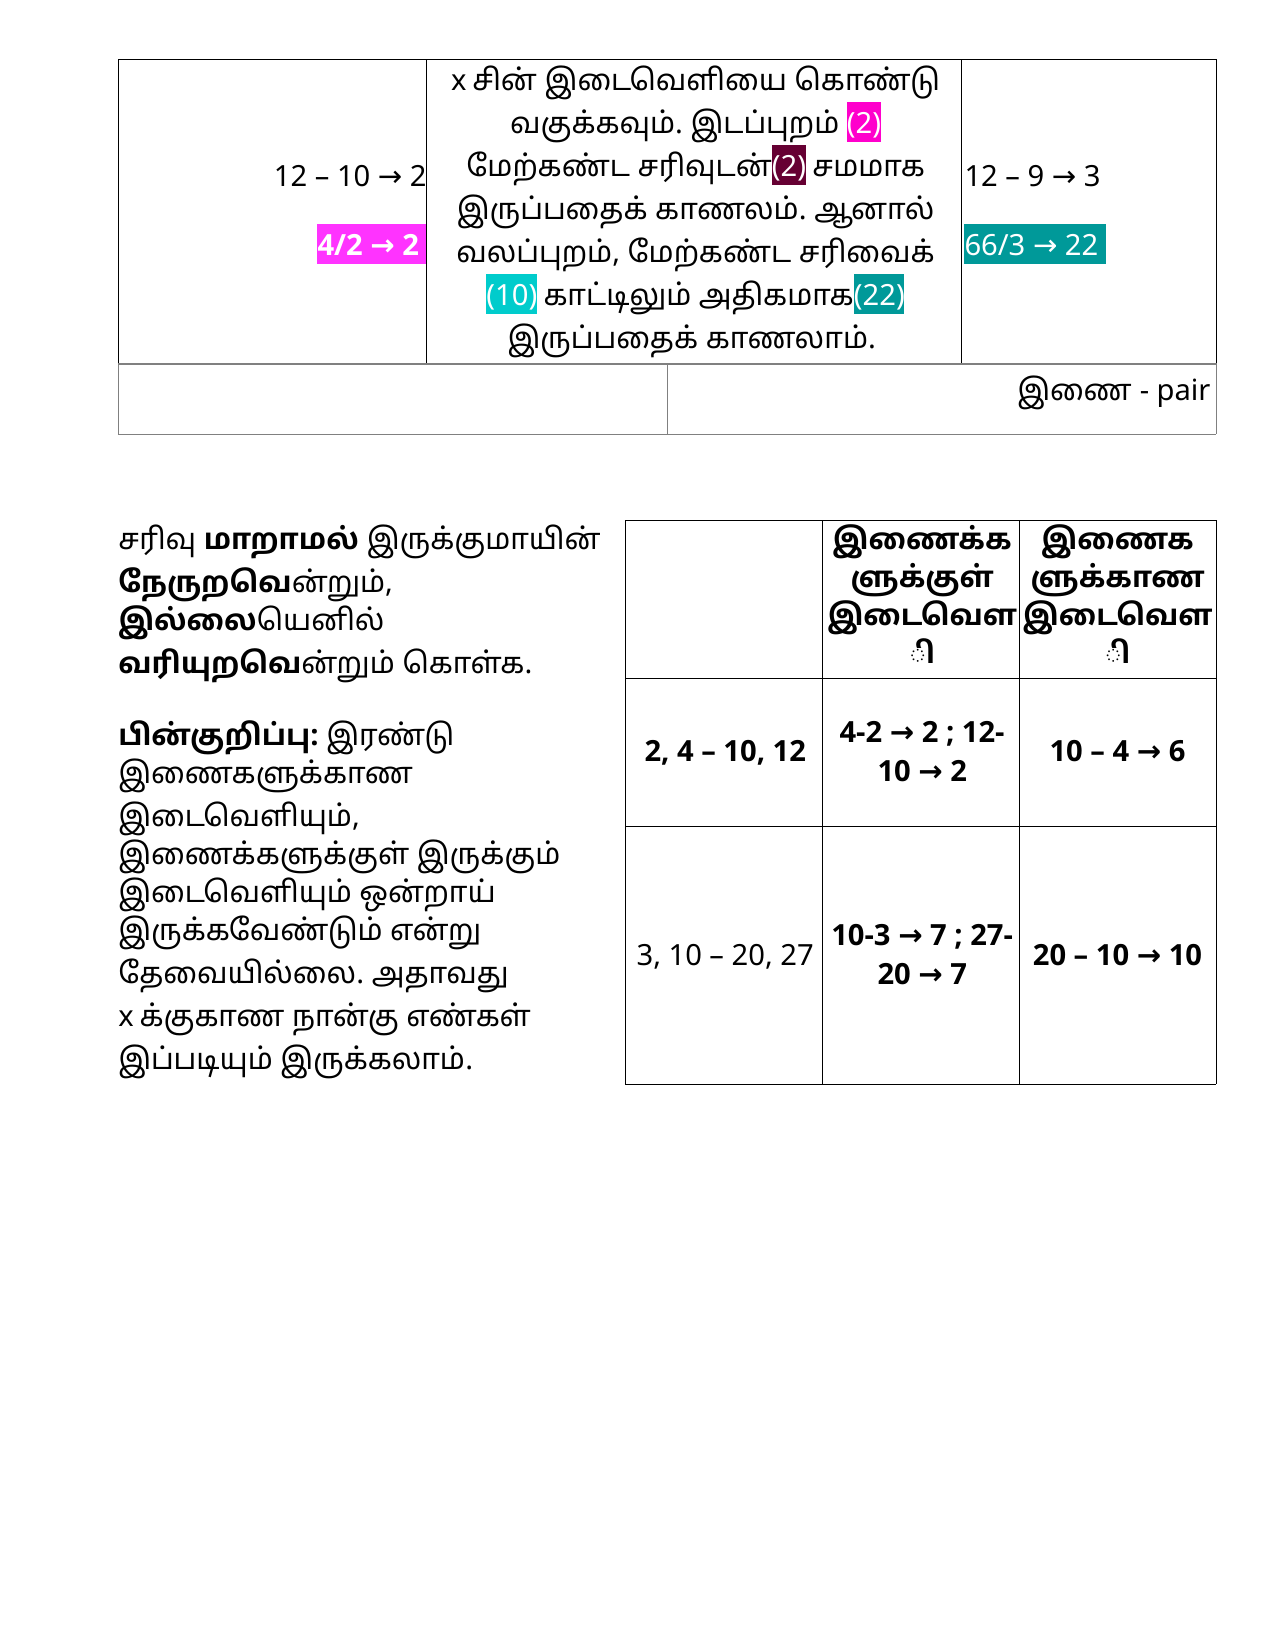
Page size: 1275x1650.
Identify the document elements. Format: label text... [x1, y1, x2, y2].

table_header [119, 365, 667, 433]
table_cell 3, 10 – 20, 27 [626, 827, 822, 1084]
table_cell 20 – 10 → 10 [1020, 827, 1216, 1084]
table_cell 12 – 9 → 3 66/3 → 22 [962, 60, 1216, 363]
table_cell 10-3 → 7 ; 27-20 → 7 [823, 827, 1019, 1084]
table_header இணைக்களுக்குள் இடைவெளி [823, 521, 1019, 678]
table_cell 4-2 → 2 ; 12-10 → 2 [823, 679, 1019, 826]
table_header இணை - pair [668, 365, 1216, 433]
table_cell 12 – 10 → 2 4/2 → 2 [119, 60, 426, 363]
table_cell 2, 4 – 10, 12 [626, 679, 822, 826]
table_header சரிவு மாறாமல் இருக்குமாயின் நேருறவென்றும், இல்லையெனில் வரியுறவென்றும் கொள்க. பின்குறிப்பு: இரண்டு இணைகளுக்காண இடைவெளியும், இணைக்களுக்குள் இருக்கும் இடைவெளியும் ஒன்றாய் இருக்கவேண்டும் என்று தேவையில்லை. அதாவது xக்குகாண நான்கு எண்கள் இப்படியும் இருக்கலாம். [118, 520, 625, 1084]
table_header [626, 521, 822, 678]
table_cell 10 – 4 → 6 [1020, 679, 1216, 826]
table_cell xசின் இடைவெளியை கொண்டு வகுக்கவும். இடப்புறம் (2) மேற்கண்ட சரிவுடன்(2) சமமாக இருப்பதைக் காணலம். ஆனால் வலப்புறம், மேற்கண்ட சரிவைக் (10) காட்டிலும் அதிகமாக(22) இருப்பதைக் காணலாம். [427, 60, 961, 363]
table_header இணைகளுக்காண இடைவெளி [1020, 521, 1216, 678]
